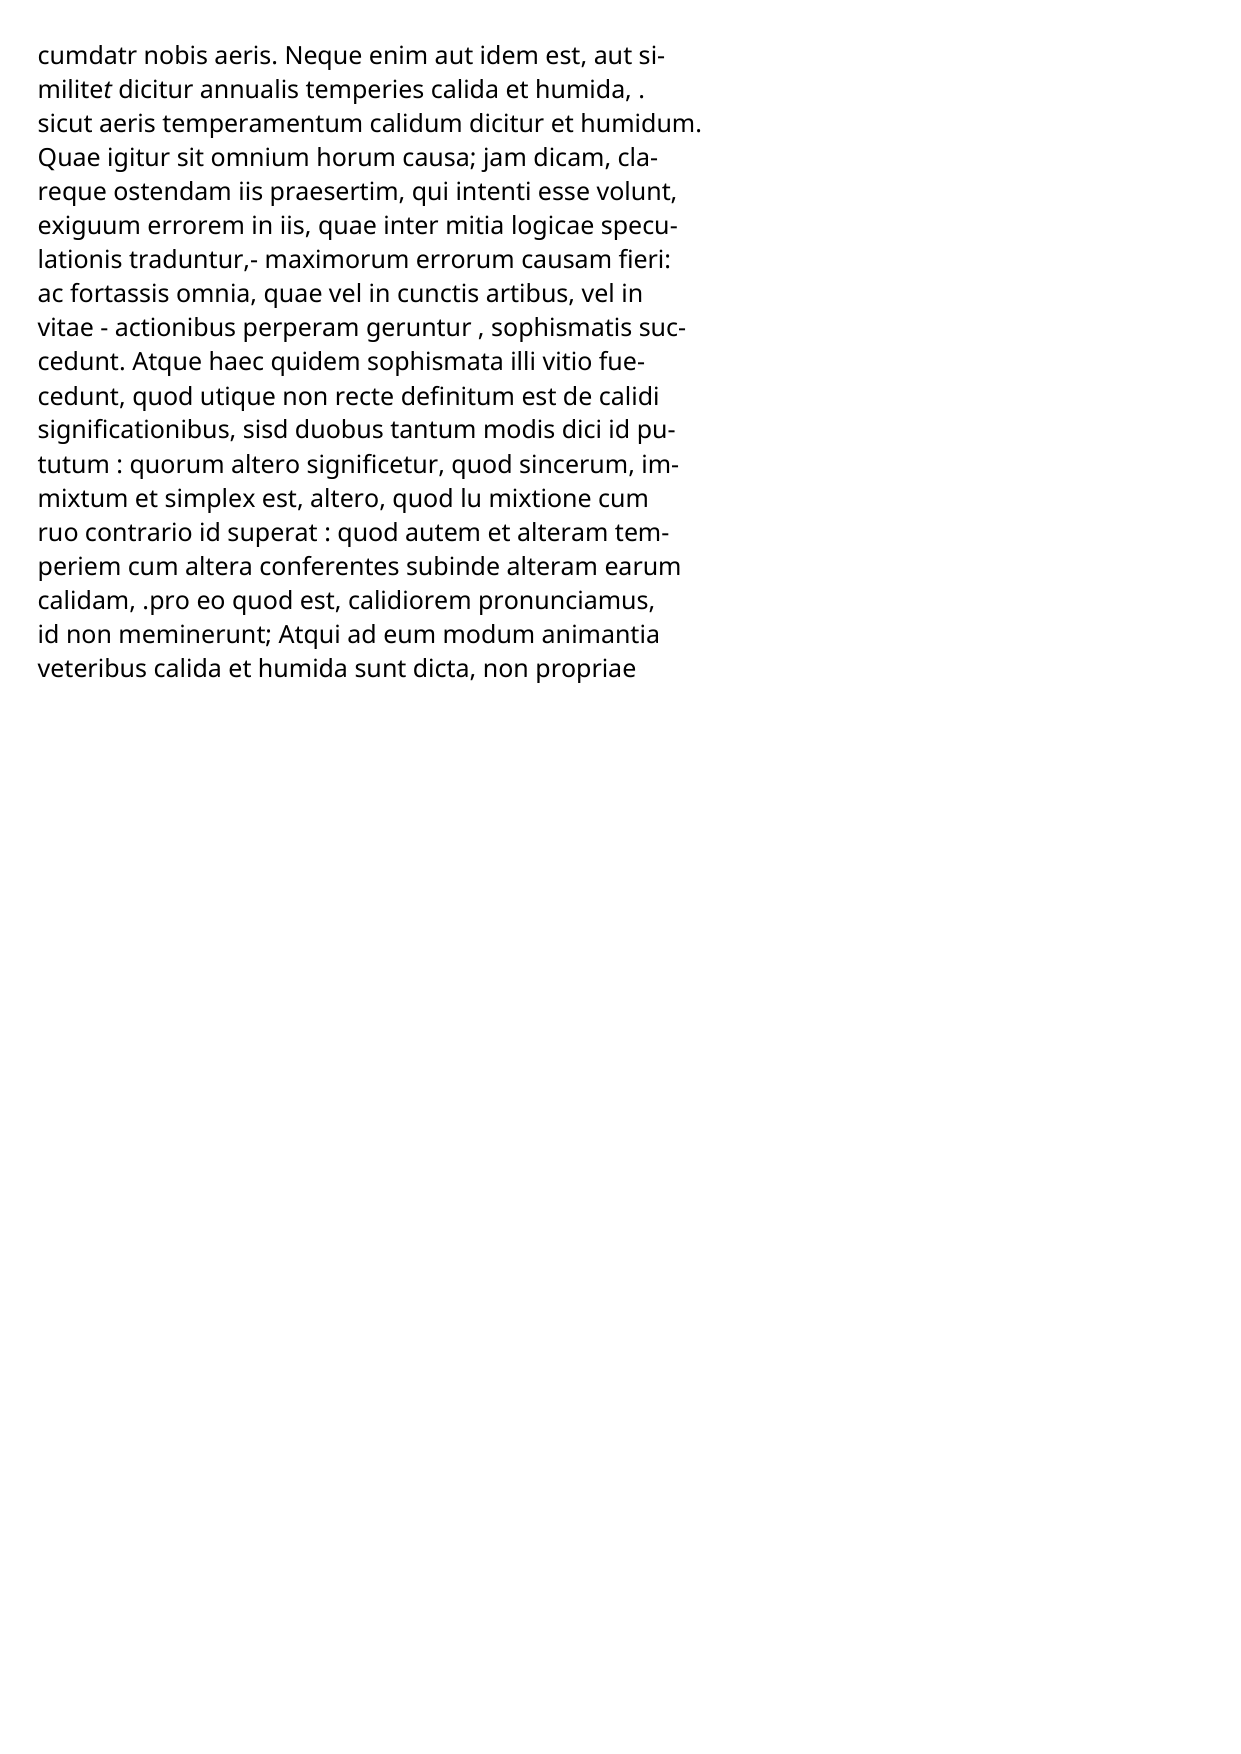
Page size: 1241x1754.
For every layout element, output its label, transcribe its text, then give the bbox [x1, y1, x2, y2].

text cumdatr nobis aeris. Neque enim aut idem est, aut si- militet dicitur annualis temperies calida et humida, . sicut aeris temperamentum calidum dicitur et humidum. Quae igitur sit omnium horum causa; jam dicam, cla- reque ostendam iis praesertim, qui intenti esse volunt, exiguum errorem in iis, quae inter mitia logicae specu- lationis traduntur,- maximorum errorum causam fieri: ac fortassis omnia, quae vel in cunctis artibus, vel in vitae - actionibus perperam geruntur , sophismatis suc- cedunt. Atque haec quidem sophismata illi vitio fue- cedunt, quod utique non recte definitum est de calidi significationibus, sisd duobus tantum modis dici id pu- tutum : quorum altero significetur, quod sincerum, im- mixtum et simplex est, altero, quod lu mixtione cum ruo contrario id superat : quod autem et alteram tem- periem cum altera conferentes subinde alteram earum calidam, .pro eo quod est, calidiorem pronunciamus, id non meminerunt; Atqui ad eum modum animantia veteribus calida et humida sunt dicta, non propriae [37, 37, 1203, 685]
